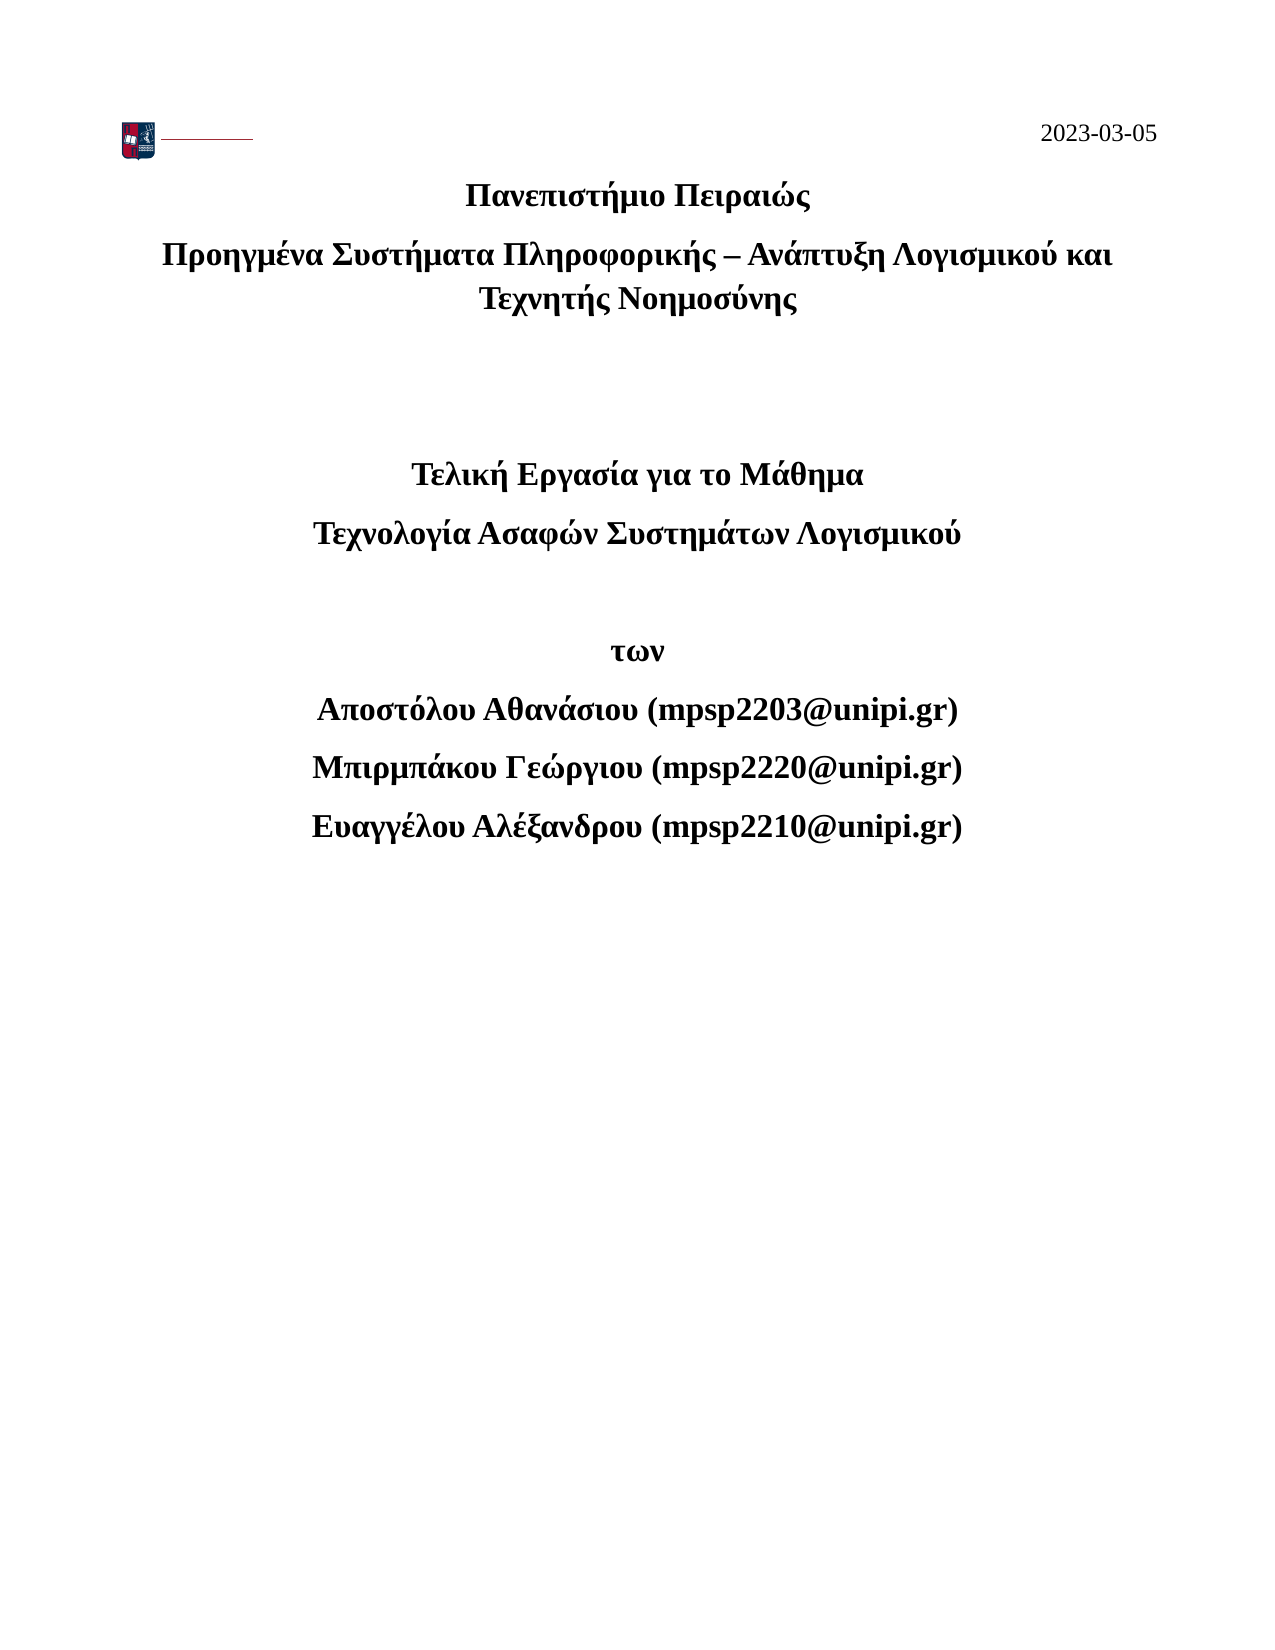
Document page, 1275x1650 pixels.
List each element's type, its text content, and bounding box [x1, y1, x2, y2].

text Τεχνολογία Ασαφών Συστημάτων Λογισμικού [118, 513, 1157, 551]
text Αποστόλου Αθανάσιου (mpsp2203@unipi.gr) [118, 689, 1157, 727]
text Πανεπιστήμιο Πειραιώς [118, 176, 1157, 214]
text Ευαγγέλου Αλέξανδρου (mpsp2210@unipi.gr) [118, 806, 1157, 844]
text Μπιρμπάκου Γεώργιου (mpsp2220@unipi.gr) [118, 747, 1157, 786]
text Προηγμένα Συστήματα Πληροφορικής – Ανάπτυξη Λογισμικού και Τεχνητής Νοημοσύνης [118, 234, 1157, 317]
text 2023-03-05 [118, 118, 1157, 147]
text των [118, 630, 1157, 668]
picture [120, 119, 257, 163]
text Τελική Εργασία για το Μάθημα [118, 454, 1157, 493]
